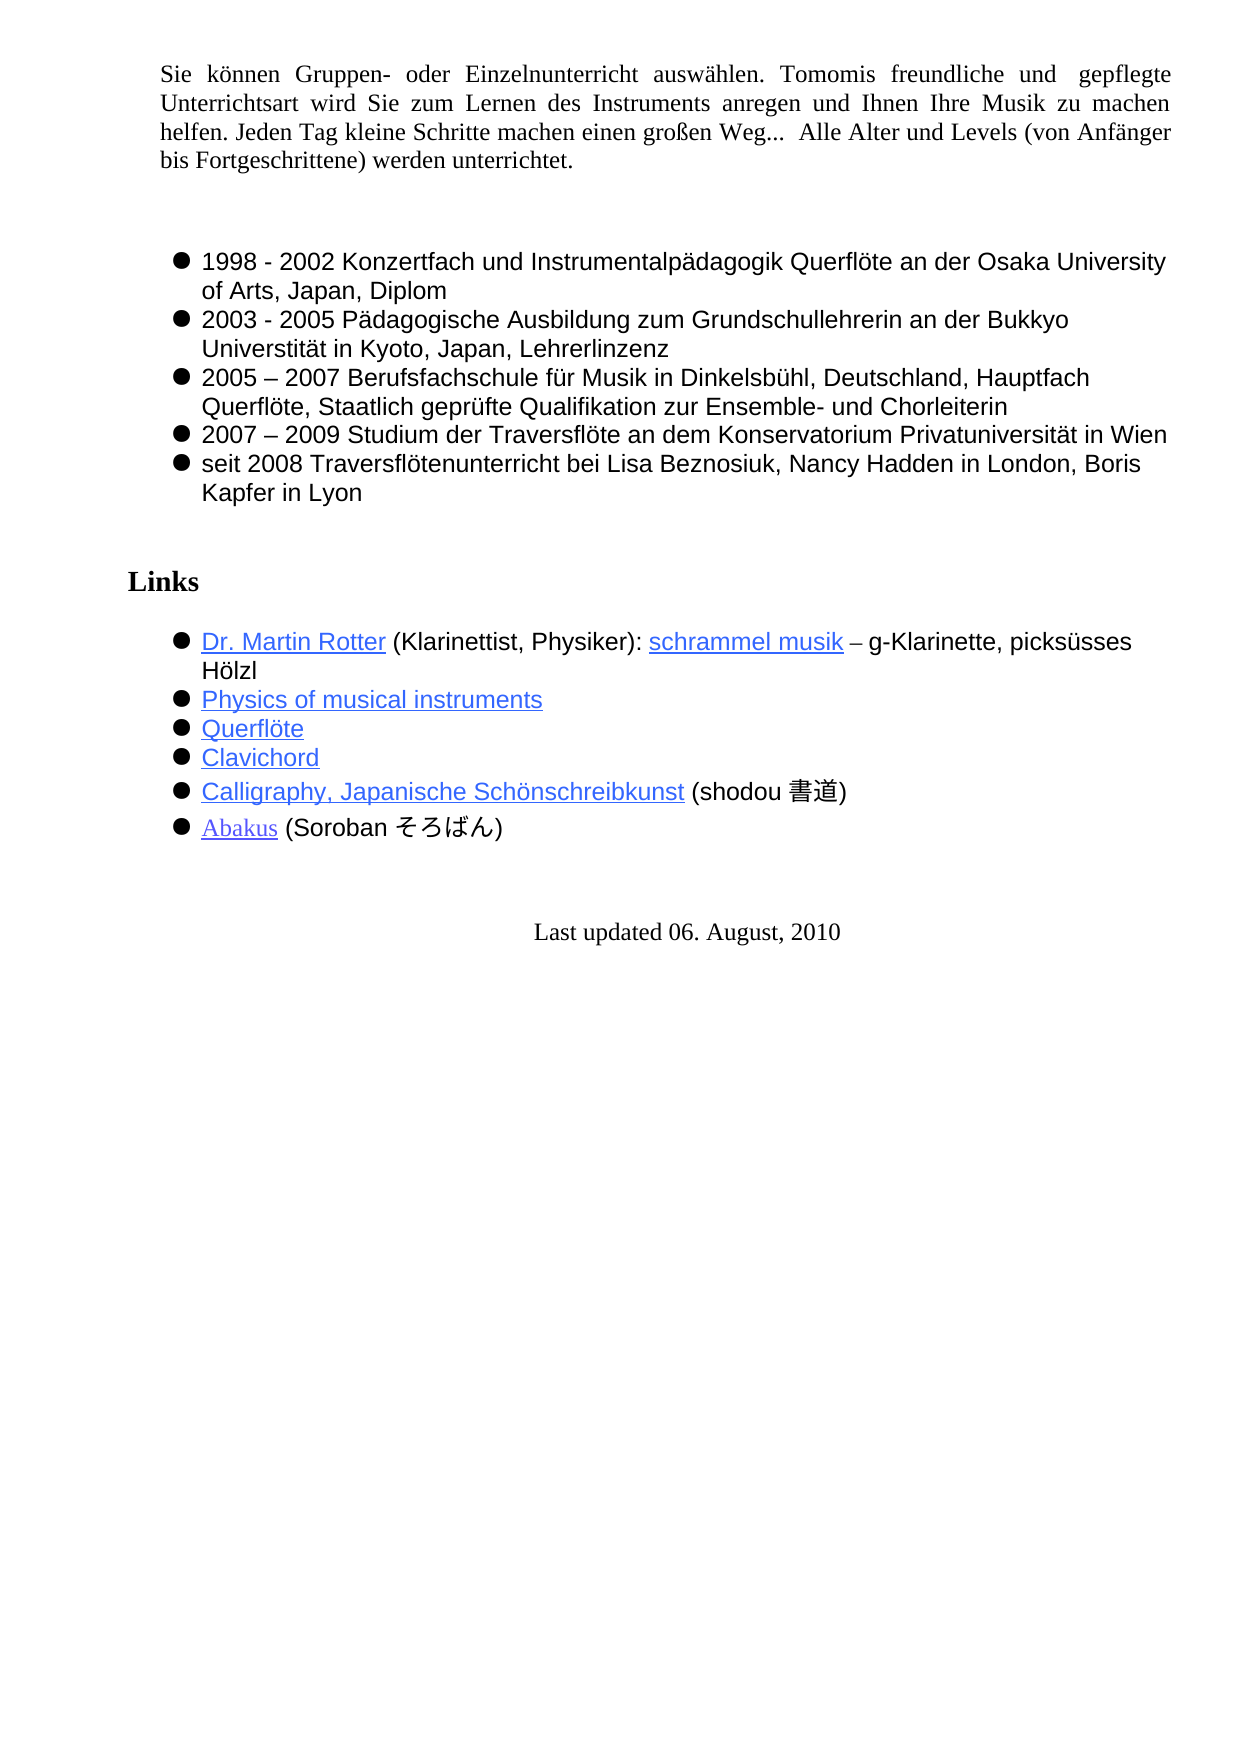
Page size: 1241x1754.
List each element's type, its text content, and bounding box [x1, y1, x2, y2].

table_header Sie können Gruppen- oder Einzelnunterricht auswählen. Tomomis freundliche und gepflegte Unterrichtsart wird Sie zum Lernen des Instruments anregen und Ihnen Ihre Musik zu machen helfen. Jeden Tag kleine Schritte machen einen großen Weg... Alle Alter und Levels (von Anfänger bis Fortgeschrittene) werden unterrichtet. 1998 - 2002 Konzertfach und Instrumentalpädagogik Querflöte an der Osaka University of Arts, Japan, Diplom 2003 - 2005 Pädagogische Ausbildung zum Grundschullehrerin an der Bukkyo Universtität in Kyoto, Japan, Lehrerlinzenz 2005 – 2007 Berufsfachschule für Musik in Dinkelsbühl, Deutschland, Hauptfach Querflöte, Staatlich geprüfte Qualifikation zur Ensemble- und Chorleiterin 2007 – 2009 Studium der Traversflöte an dem Konservatorium Privatuniversität in Wien seit 2008 Traversflötenunterricht bei Lisa Beznosiuk, Nancy Hadden in London, Boris Kapfer in Lyon Links Dr. Martin Rotter (Klarinettist, Physiker): schrammel musik – g-Klarinette, picksüsses Hölzl Physics of musical instruments Querflöte Clavichord Calligraphy, Japanische Schönschreibkunst (shodou 書道) Abakus (Soroban そろばん) Last updated 06. August, 2010 [128, 59, 1171, 1034]
